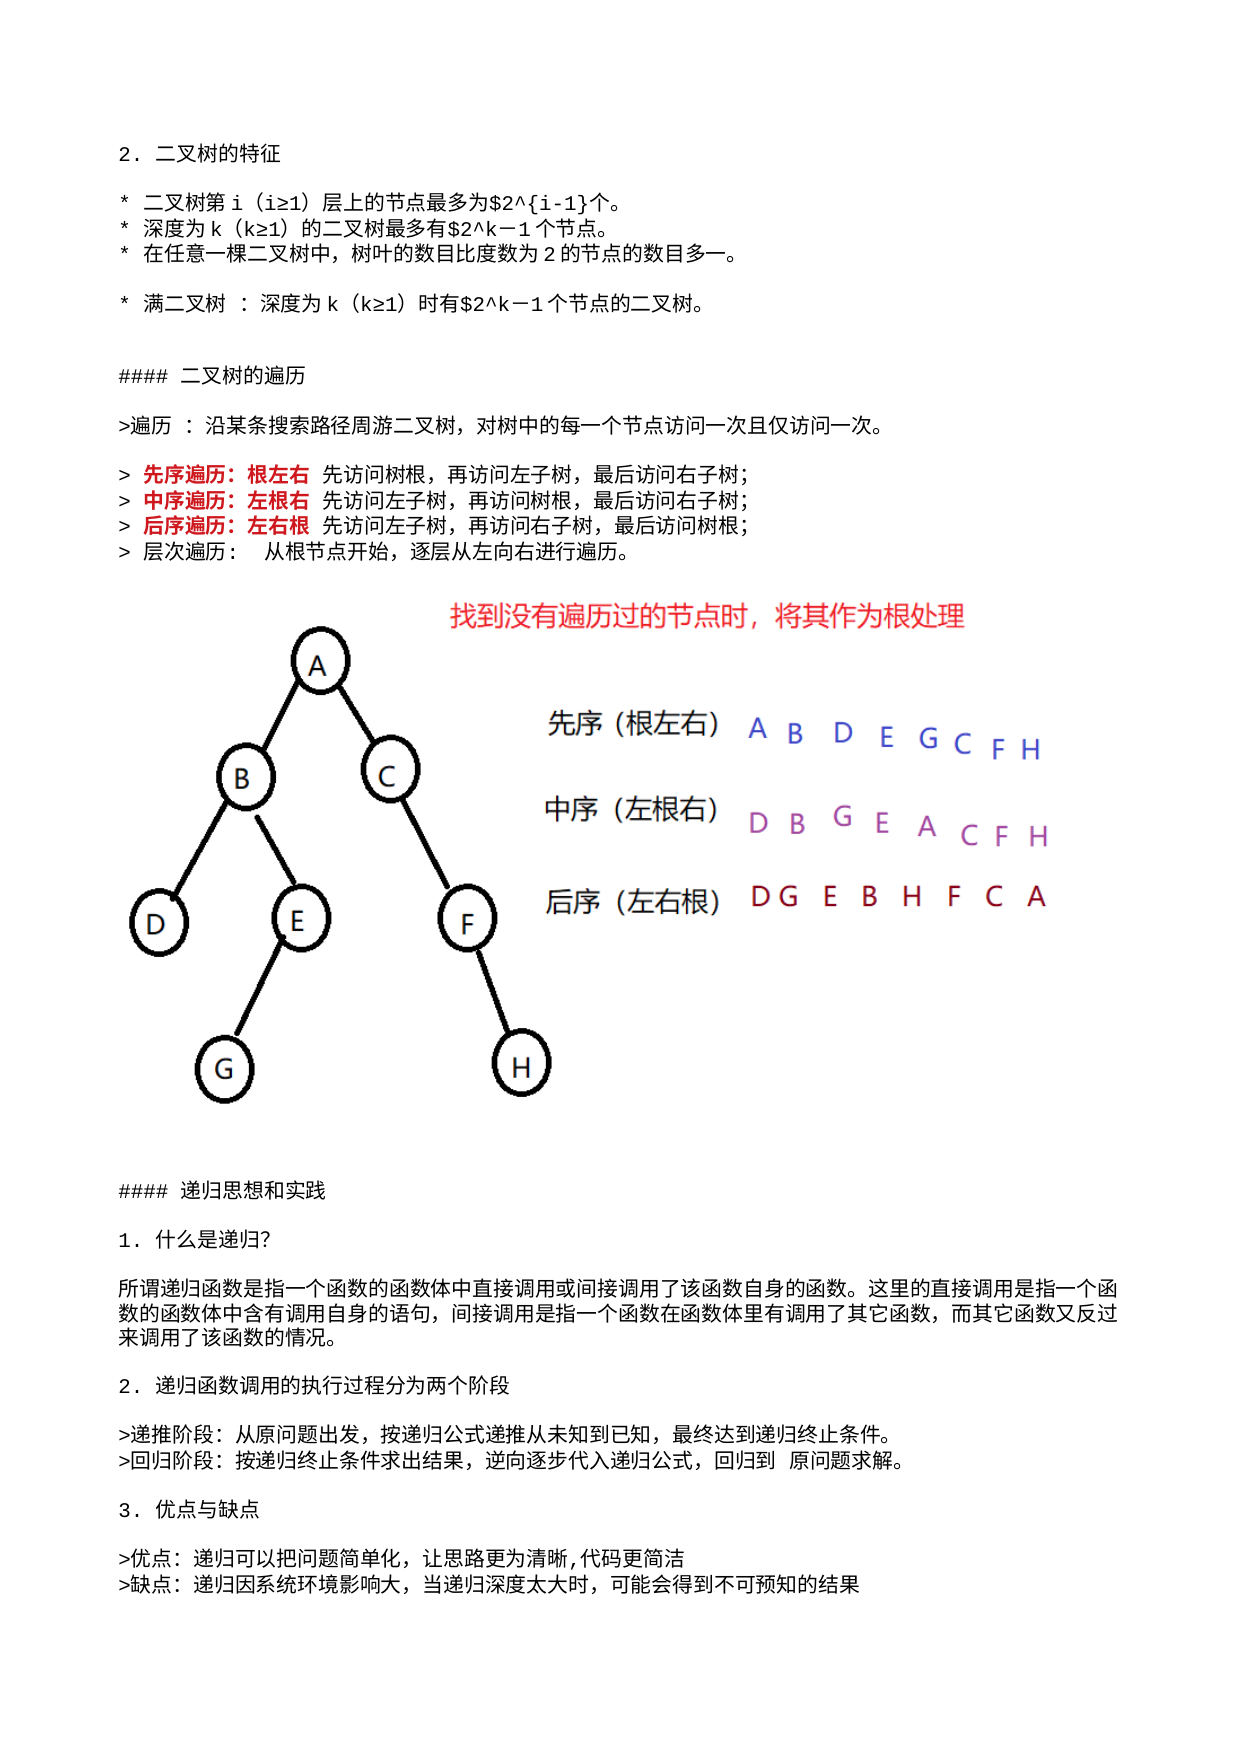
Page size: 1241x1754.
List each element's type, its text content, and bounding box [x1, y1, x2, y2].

text 2. 二叉树的特征 [118, 142, 1122, 167]
text 所谓递归函数是指一个函数的函数体中直接调用或间接调用了该函数自身的函数。这里的直接调用是指一个函数的函数体中含有调用自身的语句，间接调用是指一个函数在函数体里有调用了其它函数，而其它函数又反过来调用了该函数的情况。 [118, 1277, 1122, 1350]
text * 深度为k（k≥1）的二叉树最多有$2^k－1个节点。 [118, 217, 1122, 242]
text > 中序遍历：左根右 先访问左子树，再访问树根，最后访问右子树； [118, 489, 1122, 514]
text 2. 递归函数调用的执行过程分为两个阶段 [118, 1374, 1122, 1399]
text #### 递归思想和实践 [118, 1179, 1122, 1204]
text > 先序遍历：根左右 先访问树根，再访问左子树，最后访问右子树； [118, 463, 1122, 489]
text >优点：递归可以把问题简单化，让思路更为清晰,代码更简洁 [118, 1547, 1122, 1573]
text 1. 什么是递归？ [118, 1228, 1122, 1254]
text * 满二叉树 ：深度为k（k≥1）时有$2^k－1个节点的二叉树。 [118, 292, 1122, 317]
text #### 二叉树的遍历 [118, 364, 1122, 390]
text > 层次遍历: 从根节点开始，逐层从左向右进行遍历。 [118, 540, 1122, 566]
picture [118, 589, 1123, 1132]
text >递推阶段：从原问题出发，按递归公式递推从未知到已知，最终达到递归终止条件。 [118, 1423, 1122, 1449]
text * 二叉树第i（i≥1）层上的节点最多为$2^{i-1}个。 [118, 191, 1122, 217]
text >遍历 ：沿某条搜索路径周游二叉树，对树中的每一个节点访问一次且仅访问一次。 [118, 414, 1122, 439]
text >缺点：递归因系统环境影响大，当递归深度太大时，可能会得到不可预知的结果 [118, 1573, 1122, 1599]
text 3. 优点与缺点 [118, 1498, 1122, 1524]
text >回归阶段：按递归终止条件求出结果，逆向逐步代入递归公式，回归到 原问题求解。 [118, 1449, 1122, 1474]
text * 在任意一棵二叉树中，树叶的数目比度数为2的节点的数目多一。 [118, 242, 1122, 268]
text > 后序遍历：左右根 先访问左子树，再访问右子树，最后访问树根； [118, 514, 1122, 540]
